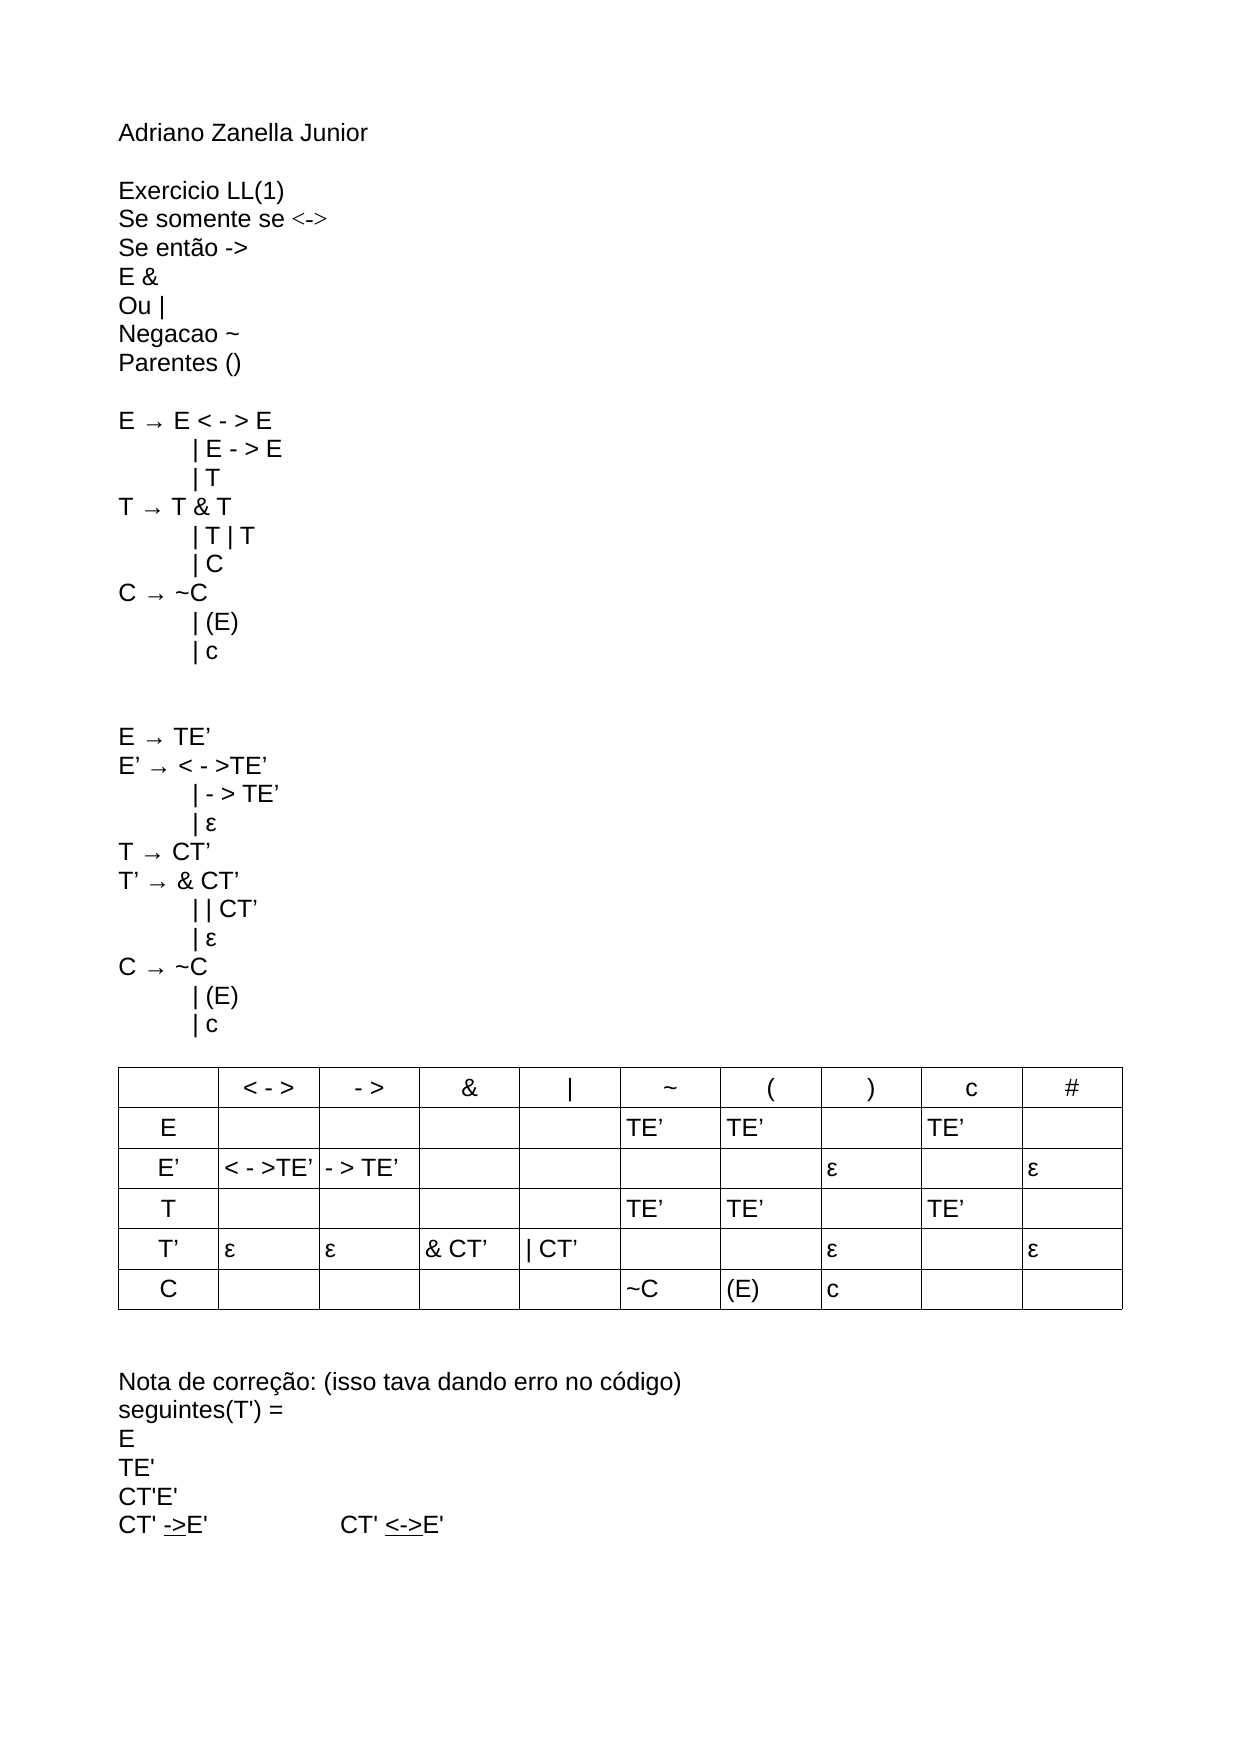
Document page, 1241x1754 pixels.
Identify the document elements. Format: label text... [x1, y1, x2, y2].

table_cell [922, 1270, 1022, 1309]
table_cell [822, 1108, 921, 1148]
table_cell | CT’ [520, 1229, 620, 1268]
table_cell [922, 1149, 1022, 1188]
text C → ~C [118, 952, 1122, 981]
table_cell [1023, 1189, 1122, 1228]
table_cell TE’ [922, 1108, 1022, 1148]
text | ε [118, 923, 1122, 952]
table_cell (E) [721, 1270, 821, 1309]
table_header ) [822, 1068, 921, 1107]
table_cell [721, 1149, 821, 1188]
text seguintes(T') = [118, 1395, 1122, 1424]
table_cell TE’ [721, 1189, 821, 1228]
text Se então -> [118, 233, 1122, 262]
table_cell [1023, 1108, 1122, 1148]
table_cell [219, 1270, 319, 1309]
table_header [119, 1068, 218, 1107]
table_cell - > TE’ [320, 1149, 419, 1188]
text | C [118, 549, 1122, 578]
table_cell TE’ [621, 1108, 720, 1148]
table_cell [219, 1189, 319, 1228]
table_cell [721, 1229, 821, 1268]
table_cell [520, 1270, 620, 1309]
table_cell ~C [621, 1270, 720, 1309]
text | c [118, 1009, 1122, 1038]
text Ou | [118, 291, 1122, 319]
table_cell E’ [119, 1149, 218, 1188]
table_cell ε [219, 1229, 319, 1268]
text E & [118, 262, 1122, 291]
table_cell TE’ [922, 1189, 1022, 1228]
table_cell T [119, 1189, 218, 1228]
table_cell ε [822, 1149, 921, 1188]
text T → CT’ [118, 837, 1122, 866]
text C → ~C [118, 578, 1122, 607]
table_cell C [119, 1270, 218, 1309]
text | - > TE’ [118, 779, 1122, 808]
table_cell ε [822, 1229, 921, 1268]
table_cell [520, 1108, 620, 1148]
text | c [118, 636, 1122, 664]
table_cell c [822, 1270, 921, 1309]
table_cell [420, 1108, 519, 1148]
table_cell ε [320, 1229, 419, 1268]
table_cell [420, 1270, 519, 1309]
table_cell [320, 1270, 419, 1309]
table_cell [320, 1189, 419, 1228]
text Parentes () [118, 348, 1122, 377]
text E → E < - > E [118, 406, 1122, 434]
text Negacao ~ [118, 319, 1122, 348]
table_cell TE’ [721, 1108, 821, 1148]
text | (E) [118, 981, 1122, 1009]
table_cell T’ [119, 1229, 218, 1268]
text | ε [118, 808, 1122, 837]
table_cell [922, 1229, 1022, 1268]
table_header ~ [621, 1068, 720, 1107]
table_header # [1023, 1068, 1122, 1107]
table_cell [420, 1189, 519, 1228]
table_header - > [320, 1068, 419, 1107]
table_header & [420, 1068, 519, 1107]
text E → TE’ [118, 722, 1122, 751]
text TE' [118, 1453, 1122, 1481]
table_cell [219, 1108, 319, 1148]
table_cell [621, 1229, 720, 1268]
text | T | T [118, 521, 1122, 549]
text CT' ->E' CT' <->E' [118, 1510, 1122, 1539]
table_cell [1023, 1270, 1122, 1309]
table_cell & CT’ [420, 1229, 519, 1268]
table_cell E [119, 1108, 218, 1148]
text CT'E' [118, 1481, 1122, 1510]
table_cell [320, 1108, 419, 1148]
table_cell TE’ [621, 1189, 720, 1228]
table_header ( [721, 1068, 821, 1107]
text Se somente se <-> [118, 204, 1122, 233]
text | T [118, 463, 1122, 492]
text | (E) [118, 607, 1122, 636]
table_header c [922, 1068, 1022, 1107]
table_cell [420, 1149, 519, 1188]
text | E - > E [118, 434, 1122, 463]
text T → T & T [118, 492, 1122, 521]
text Exercicio LL(1) [118, 176, 1122, 204]
table_cell ε [1023, 1229, 1122, 1268]
table_cell [520, 1189, 620, 1228]
text | | CT’ [118, 894, 1122, 923]
table_cell [822, 1189, 921, 1228]
text Adriano Zanella Junior [118, 118, 1122, 147]
text E [118, 1424, 1122, 1453]
table_header < - > [219, 1068, 319, 1107]
text Nota de correção: (isso tava dando erro no código) [118, 1366, 1122, 1395]
table_header | [520, 1068, 620, 1107]
table_cell [621, 1149, 720, 1188]
table_cell [520, 1149, 620, 1188]
table_cell < - >TE’ [219, 1149, 319, 1188]
table_cell ε [1023, 1149, 1122, 1188]
text T’ → & CT’ [118, 866, 1122, 894]
text E’ → < - >TE’ [118, 751, 1122, 779]
